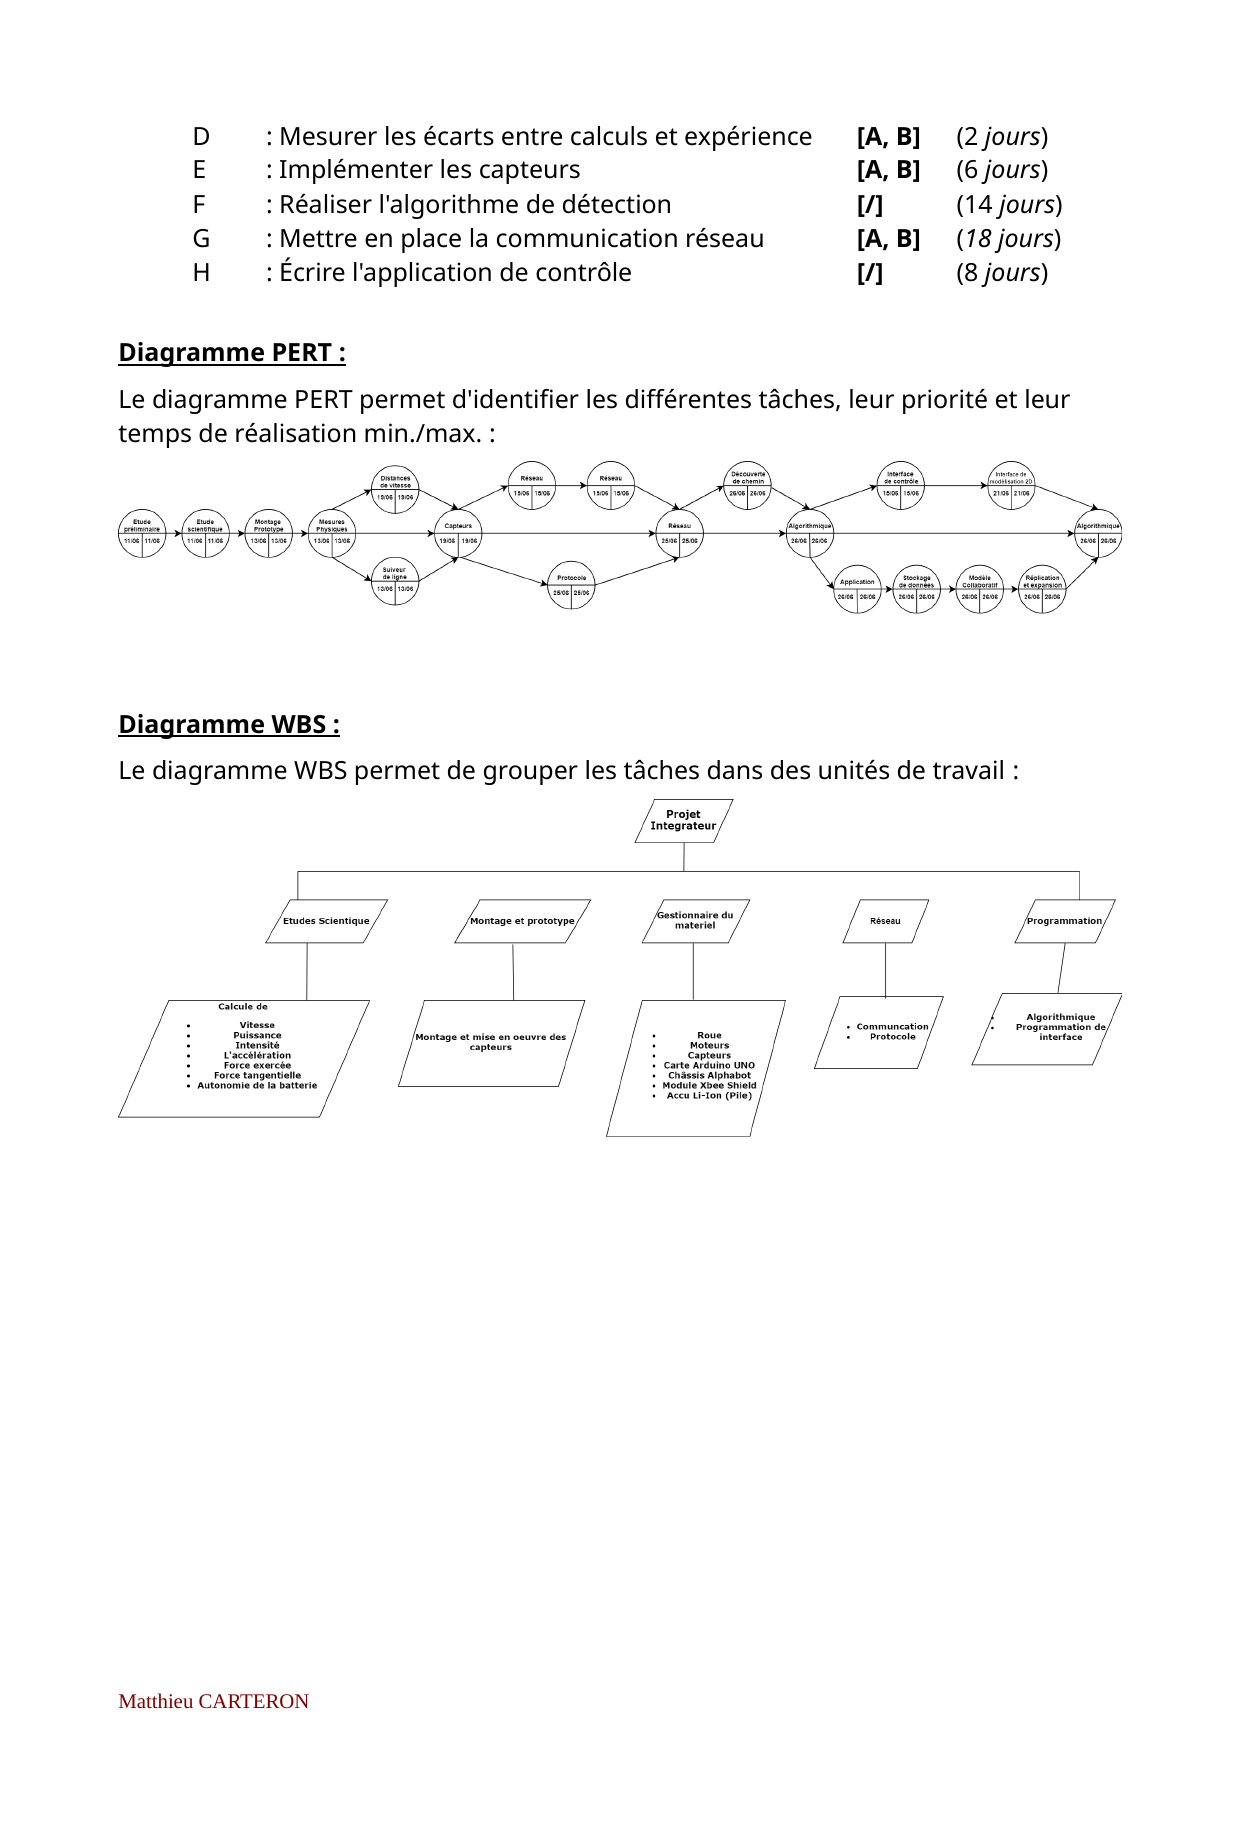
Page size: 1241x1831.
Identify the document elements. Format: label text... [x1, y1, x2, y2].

text G : Mettre en place la communication réseau [A, B] (18 jours) [118, 220, 1122, 254]
text Le diagramme WBS permet de grouper les tâches dans des unités de travail : [118, 753, 1122, 787]
text H : Écrire l'application de contrôle [/] (8 jours) [118, 254, 1122, 288]
text F : Réaliser l'algorithme de détection [/] (14 jours) [118, 186, 1122, 220]
text Diagramme WBS : [118, 706, 1122, 740]
text Diagramme PERT : [118, 335, 1122, 369]
text E : Implémenter les capteurs [A, B] (6 jours) [118, 152, 1122, 186]
picture [118, 799, 1123, 1137]
text D : Mesurer les écarts entre calculs et expérience [A, B] (2 jours) [118, 118, 1122, 152]
text Le diagramme PERT permet d'identifier les différentes tâches, leur priorité et leur temps de réalisation min./max. : [118, 381, 1122, 449]
picture [118, 461, 1123, 614]
